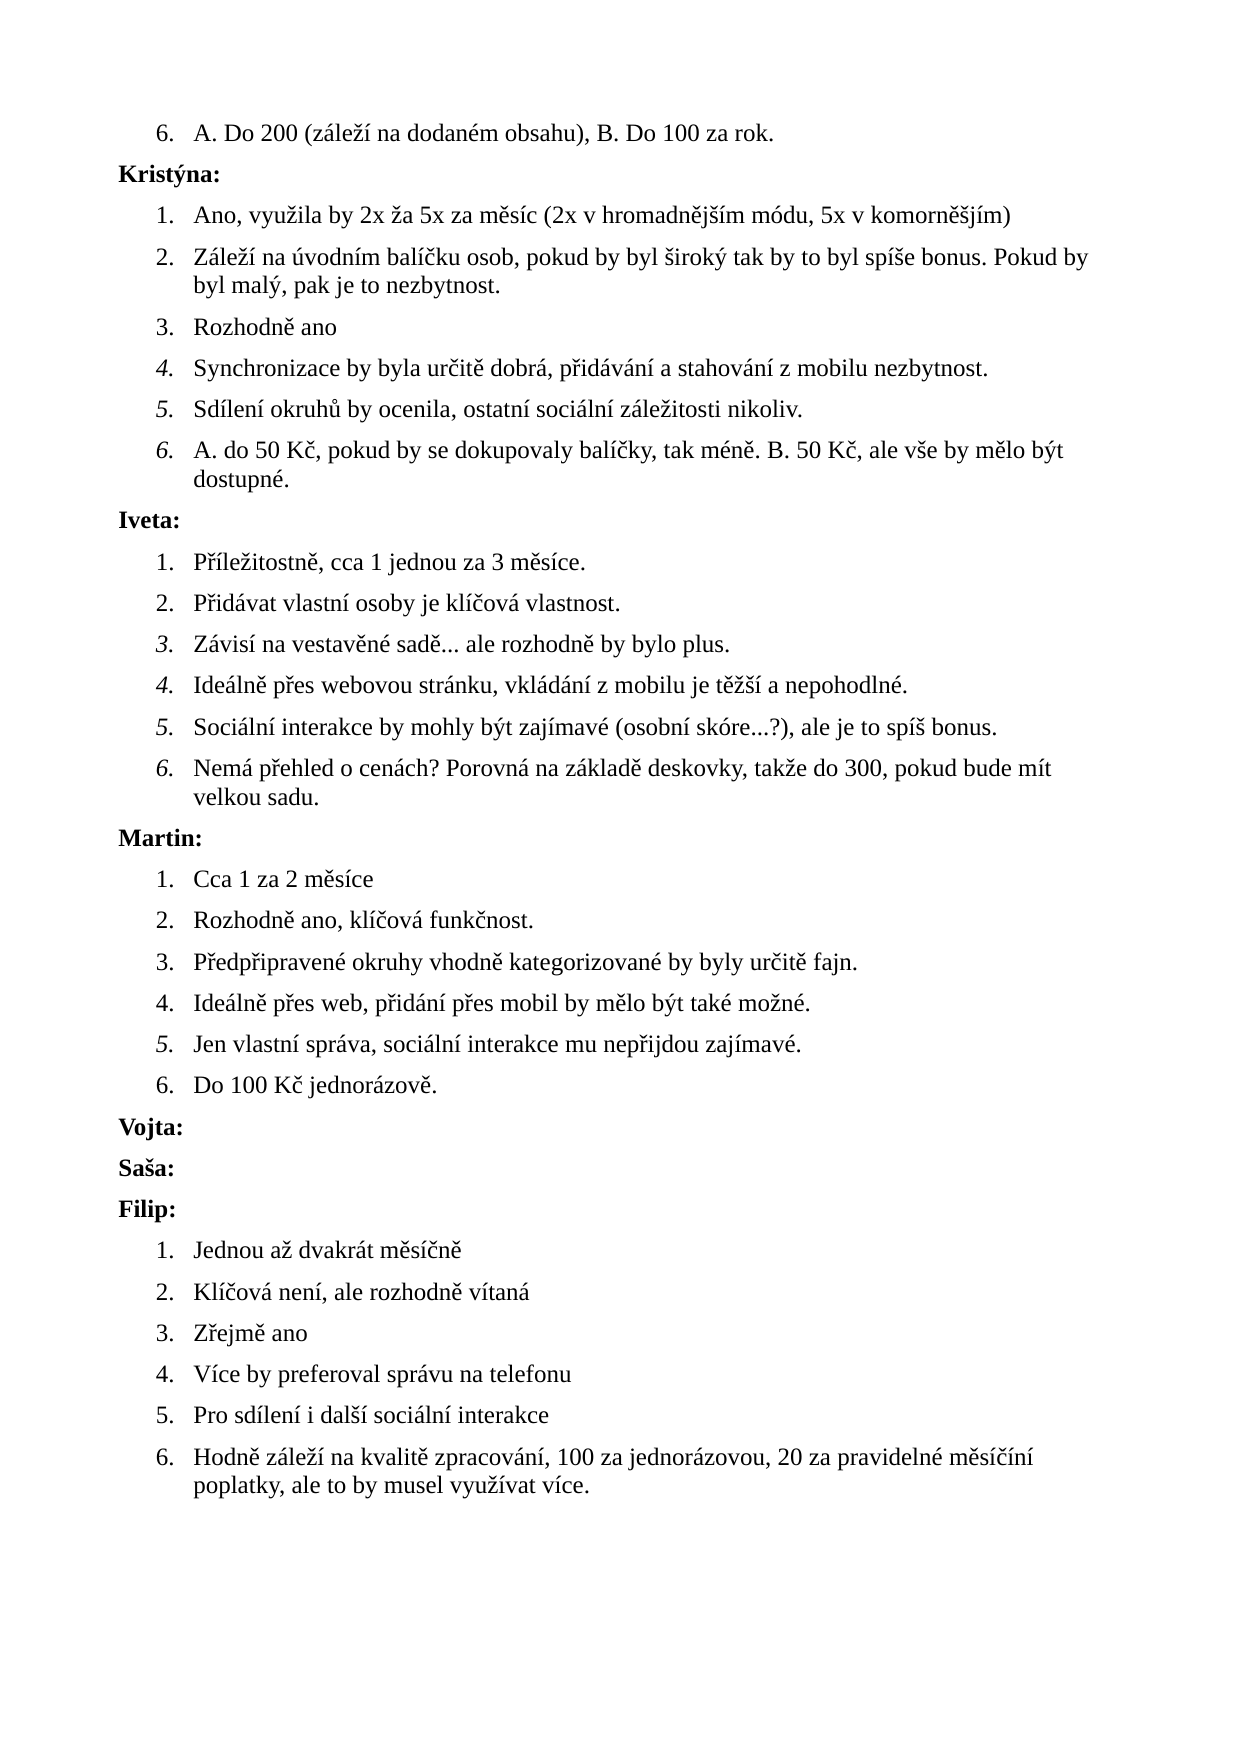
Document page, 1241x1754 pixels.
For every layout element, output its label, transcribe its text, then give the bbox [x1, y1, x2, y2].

text Filip: [118, 1194, 1122, 1223]
list Příležitostně, cca 1 jednou za 3 měsíce. [156, 547, 1122, 576]
list Synchronizace by byla určitě dobrá, přidávání a stahování z mobilu nezbytnost. [156, 353, 1122, 382]
list Předpřipravené okruhy vhodně kategorizované by byly určitě fajn. [156, 947, 1122, 976]
list Klíčová není, ale rozhodně vítaná [156, 1277, 1122, 1306]
list Ideálně přes web, přidání přes mobil by mělo být také možné. [156, 988, 1122, 1017]
list Ideálně přes webovou stránku, vkládání z mobilu je těžší a nepohodlné. [156, 671, 1122, 699]
list Záleží na úvodním balíčku osob, pokud by byl široký tak by to byl spíše bonus. Pokud by byl malý, pak je to nezbytnost. [156, 242, 1122, 299]
text Vojta: [118, 1112, 1122, 1141]
list Rozhodně ano [156, 312, 1122, 341]
list A. Do 200 (záleží na dodaném obsahu), B. Do 100 za rok. [156, 118, 1122, 147]
list Cca 1 za 2 měsíce [156, 864, 1122, 893]
list Sociální interakce by mohly být zajímavé (osobní skóre...?), ale je to spíš bonus. [156, 712, 1122, 741]
list A. do 50 Kč, pokud by se dokupovaly balíčky, tak méně. B. 50 Kč, ale vše by mělo být dostupné. [156, 436, 1122, 493]
list Přidávat vlastní osoby je klíčová vlastnost. [156, 588, 1122, 617]
list Jednou až dvakrát měsíčně [156, 1236, 1122, 1264]
list Více by preferoval správu na telefonu [156, 1359, 1122, 1388]
list Sdílení okruhů by ocenila, ostatní sociální záležitosti nikoliv. [156, 394, 1122, 423]
list Rozhodně ano, klíčová funkčnost. [156, 906, 1122, 934]
list Hodně záleží na kvalitě zpracování, 100 za jednorázovou, 20 za pravidelné měsíčíní poplatky, ale to by musel využívat více. [156, 1442, 1122, 1499]
list Ano, využila by 2x ža 5x za měsíc (2x v hromadnějším módu, 5x v komorněšjím) [156, 201, 1122, 229]
list Nemá přehled o cenách? Porovná na základě deskovky, takže do 300, pokud bude mít velkou sadu. [156, 753, 1122, 811]
list Do 100 Kč jednorázově. [156, 1071, 1122, 1099]
text Saša: [118, 1153, 1122, 1182]
list Jen vlastní správa, sociální interakce mu nepřijdou zajímavé. [156, 1029, 1122, 1058]
list Zřejmě ano [156, 1318, 1122, 1347]
list Závisí na vestavěné sadě... ale rozhodně by bylo plus. [156, 629, 1122, 658]
text Martin: [118, 823, 1122, 852]
list Pro sdílení i další sociální interakce [156, 1401, 1122, 1429]
text Iveta: [118, 506, 1122, 534]
text Kristýna: [118, 159, 1122, 188]
